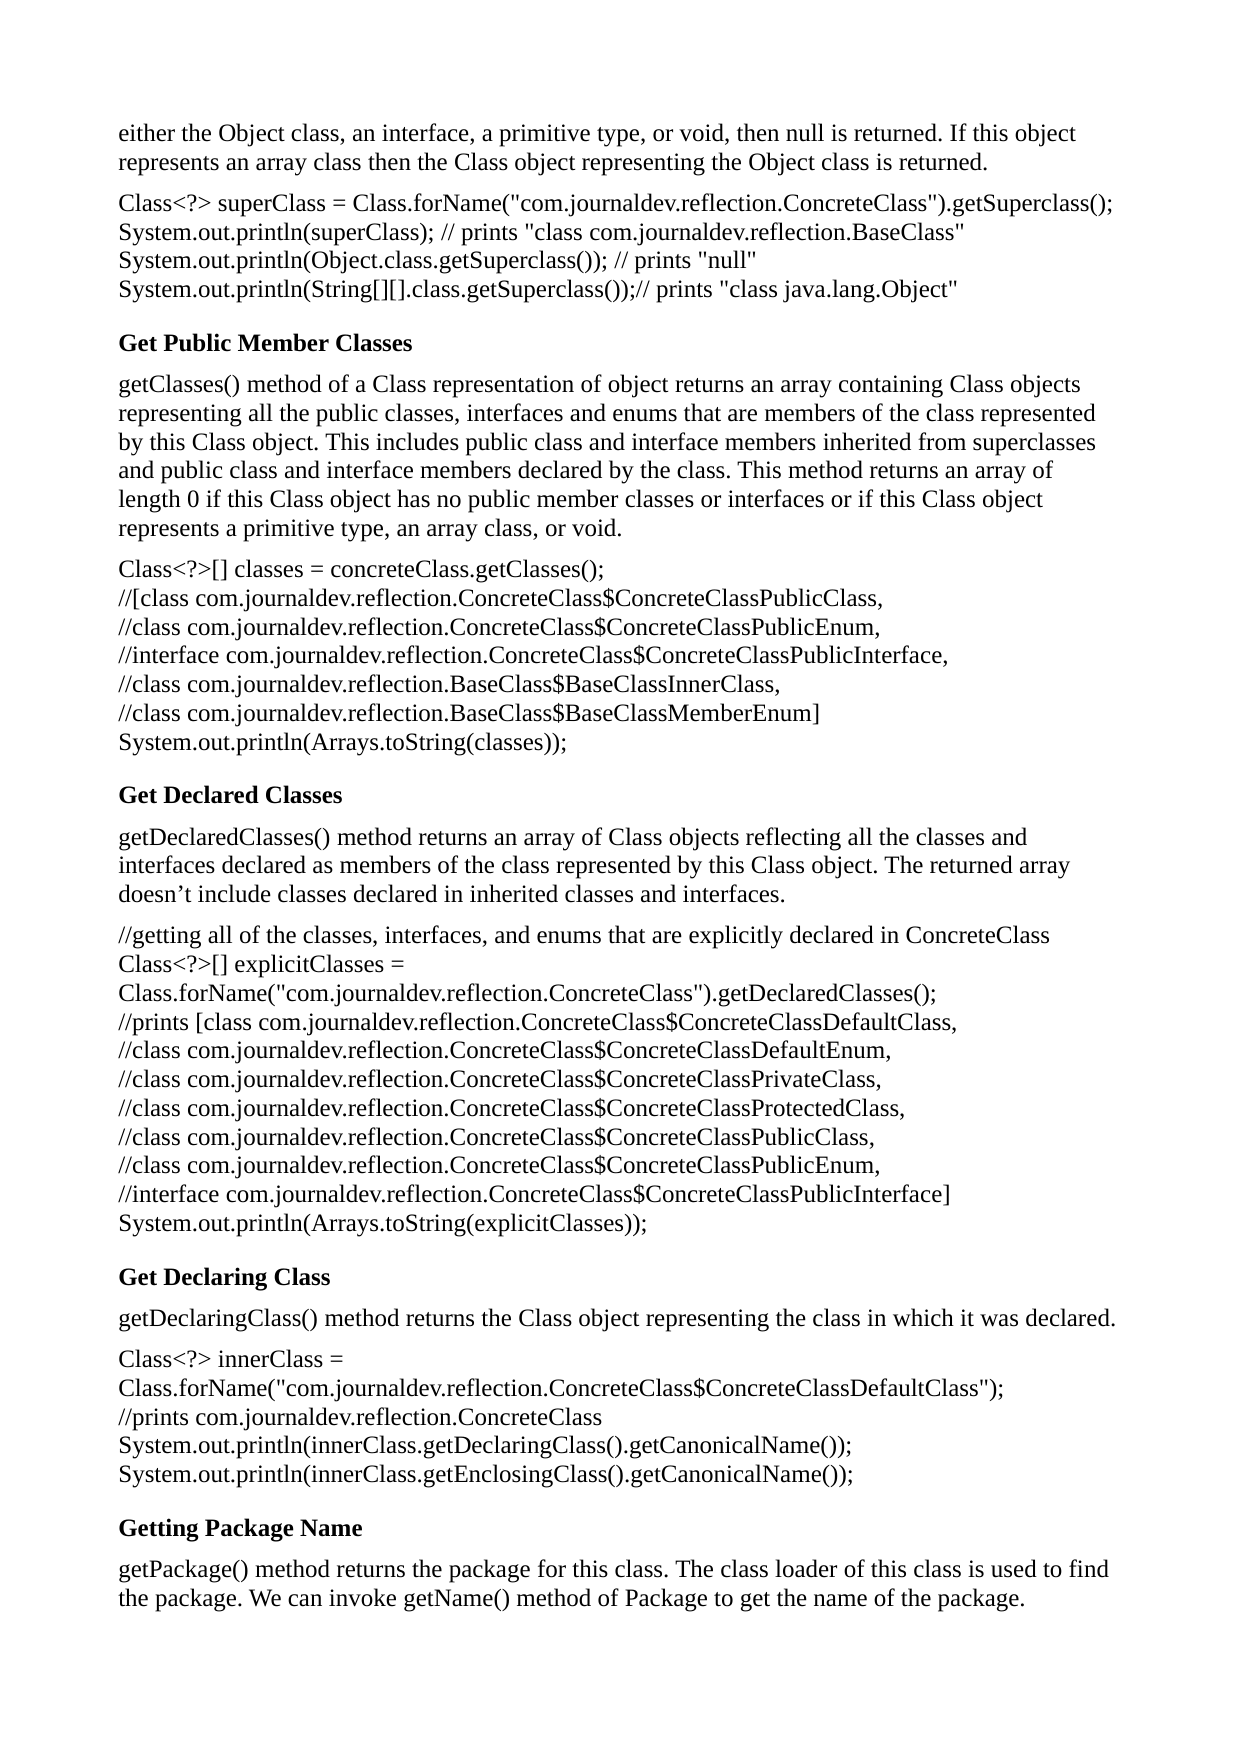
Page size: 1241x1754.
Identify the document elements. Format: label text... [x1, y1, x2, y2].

text Class<?>[] explicitClasses = Class.forName("com.journaldev.reflection.ConcreteClass").getDeclaredClasses(); [118, 949, 1122, 1007]
subtitle Getting Package Name [118, 1513, 1122, 1542]
text getPackage() method returns the package for this class. The class loader of this class is used to find the package. We can invoke getName() method of Package to get the name of the package. [118, 1554, 1122, 1612]
text getDeclaringClass() method returns the Class object representing the class in which it was declared. [118, 1303, 1122, 1332]
text //class com.journaldev.reflection.ConcreteClass$ConcreteClassPrivateClass, [118, 1064, 1122, 1093]
text Class<?>[] classes = concreteClass.getClasses(); [118, 554, 1122, 583]
text System.out.println(Object.class.getSuperclass()); // prints "null" [118, 246, 1122, 274]
text //class com.journaldev.reflection.ConcreteClass$ConcreteClassPublicEnum, [118, 612, 1122, 641]
text //class com.journaldev.reflection.ConcreteClass$ConcreteClassPublicEnum, [118, 1151, 1122, 1179]
subtitle Get Declaring Class [118, 1262, 1122, 1291]
text Class<?> superClass = Class.forName("com.journaldev.reflection.ConcreteClass").getSuperclass(); [118, 188, 1122, 217]
text System.out.println(Arrays.toString(explicitClasses)); [118, 1208, 1122, 1237]
text //class com.journaldev.reflection.BaseClass$BaseClassMemberEnum] [118, 698, 1122, 727]
text //class com.journaldev.reflection.ConcreteClass$ConcreteClassDefaultEnum, [118, 1036, 1122, 1064]
text getDeclaredClasses() method returns an array of Class objects reflecting all the classes and interfaces declared as members of the class represented by this Class object. The returned array doesn’t include classes declared in inherited classes and interfaces. [118, 822, 1122, 908]
text //prints com.journaldev.reflection.ConcreteClass [118, 1402, 1122, 1431]
text //class com.journaldev.reflection.BaseClass$BaseClassInnerClass, [118, 669, 1122, 698]
text //interface com.journaldev.reflection.ConcreteClass$ConcreteClassPublicInterface, [118, 641, 1122, 669]
subtitle Get Declared Classes [118, 781, 1122, 809]
text //class com.journaldev.reflection.ConcreteClass$ConcreteClassProtectedClass, [118, 1093, 1122, 1122]
text //interface com.journaldev.reflection.ConcreteClass$ConcreteClassPublicInterface] [118, 1179, 1122, 1208]
text either the Object class, an interface, a primitive type, or void, then null is returned. If this object represents an array class then the Class object representing the Object class is returned. [118, 118, 1122, 176]
text System.out.println(innerClass.getEnclosingClass().getCanonicalName()); [118, 1459, 1122, 1488]
subtitle Get Public Member Classes [118, 328, 1122, 357]
text Class<?> innerClass = Class.forName("com.journaldev.reflection.ConcreteClass$ConcreteClassDefaultClass"); [118, 1344, 1122, 1402]
text getClasses() method of a Class representation of object returns an array containing Class objects representing all the public classes, interfaces and enums that are members of the class represented by this Class object. This includes public class and interface members inherited from superclasses and public class and interface members declared by the class. This method returns an array of length 0 if this Class object has no public member classes or interfaces or if this Class object represents a primitive type, an array class, or void. [118, 369, 1122, 542]
text System.out.println(innerClass.getDeclaringClass().getCanonicalName()); [118, 1431, 1122, 1459]
text System.out.println(Arrays.toString(classes)); [118, 727, 1122, 756]
text //class com.journaldev.reflection.ConcreteClass$ConcreteClassPublicClass, [118, 1122, 1122, 1151]
text System.out.println(superClass); // prints "class com.journaldev.reflection.BaseClass" [118, 217, 1122, 246]
text //getting all of the classes, interfaces, and enums that are explicitly declared in ConcreteClass [118, 921, 1122, 949]
text //[class com.journaldev.reflection.ConcreteClass$ConcreteClassPublicClass, [118, 583, 1122, 612]
text System.out.println(String[][].class.getSuperclass());// prints "class java.lang.Object" [118, 274, 1122, 303]
text //prints [class com.journaldev.reflection.ConcreteClass$ConcreteClassDefaultClass, [118, 1007, 1122, 1036]
